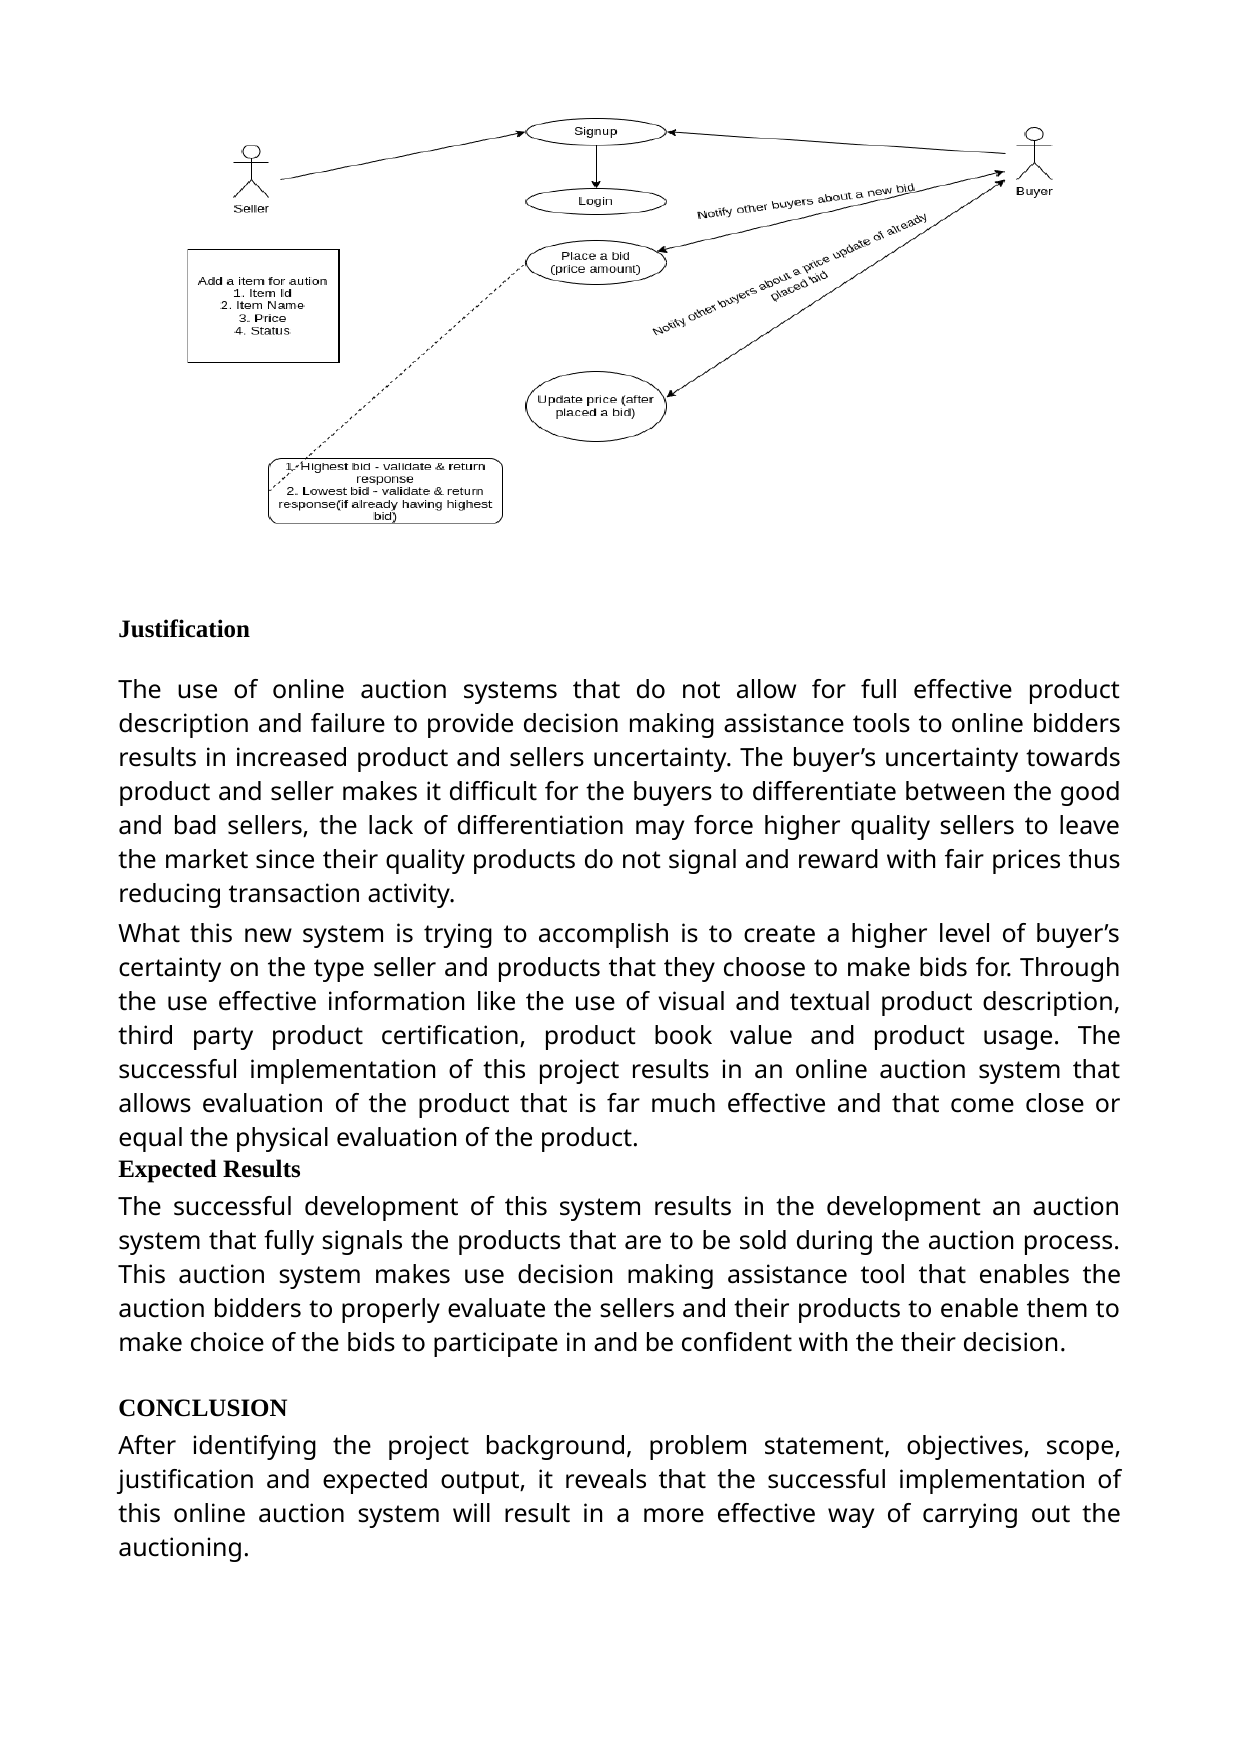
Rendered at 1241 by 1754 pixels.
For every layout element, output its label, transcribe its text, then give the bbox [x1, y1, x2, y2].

text What this new system is trying to accomplish is to create a higher level of buyer’s certainty on the type seller and products that they choose to make bids for. Through the use effective information like the use of visual and textual product description, third party product certification, product book value and product usage. The successful implementation of this project results in an online auction system that allows evaluation of the product that is far much effective and that come close or equal the physical evaluation of the product. [118, 916, 1122, 1154]
text After identifying the project background, problem statement, objectives, scope, justification and expected output, it reveals that the successful implementation of this online auction system will result in a more effective way of carrying out the auctioning. [118, 1428, 1122, 1564]
text The use of online auction systems that do not allow for full effective product description and failure to provide decision making assistance tools to online bidders results in increased product and sellers uncertainty. The buyer’s uncertainty towards product and seller makes it difficult for the buyers to differentiate between the good and bad sellers, the lack of differentiation may force higher quality sellers to leave the market since their quality products do not signal and reward with fair prices thus reducing transaction activity. [118, 671, 1122, 910]
text Justification [118, 614, 1122, 643]
text Expected Results [118, 1154, 1122, 1183]
picture [187, 118, 1053, 524]
text CONCLUSION [118, 1393, 1122, 1422]
text The successful development of this system results in the development an auction system that fully signals the products that are to be sold during the auction process. This auction system makes use decision making assistance tool that enables the auction bidders to properly evaluate the sellers and their products to enable them to make choice of the bids to participate in and be confident with the their decision. [118, 1189, 1122, 1359]
